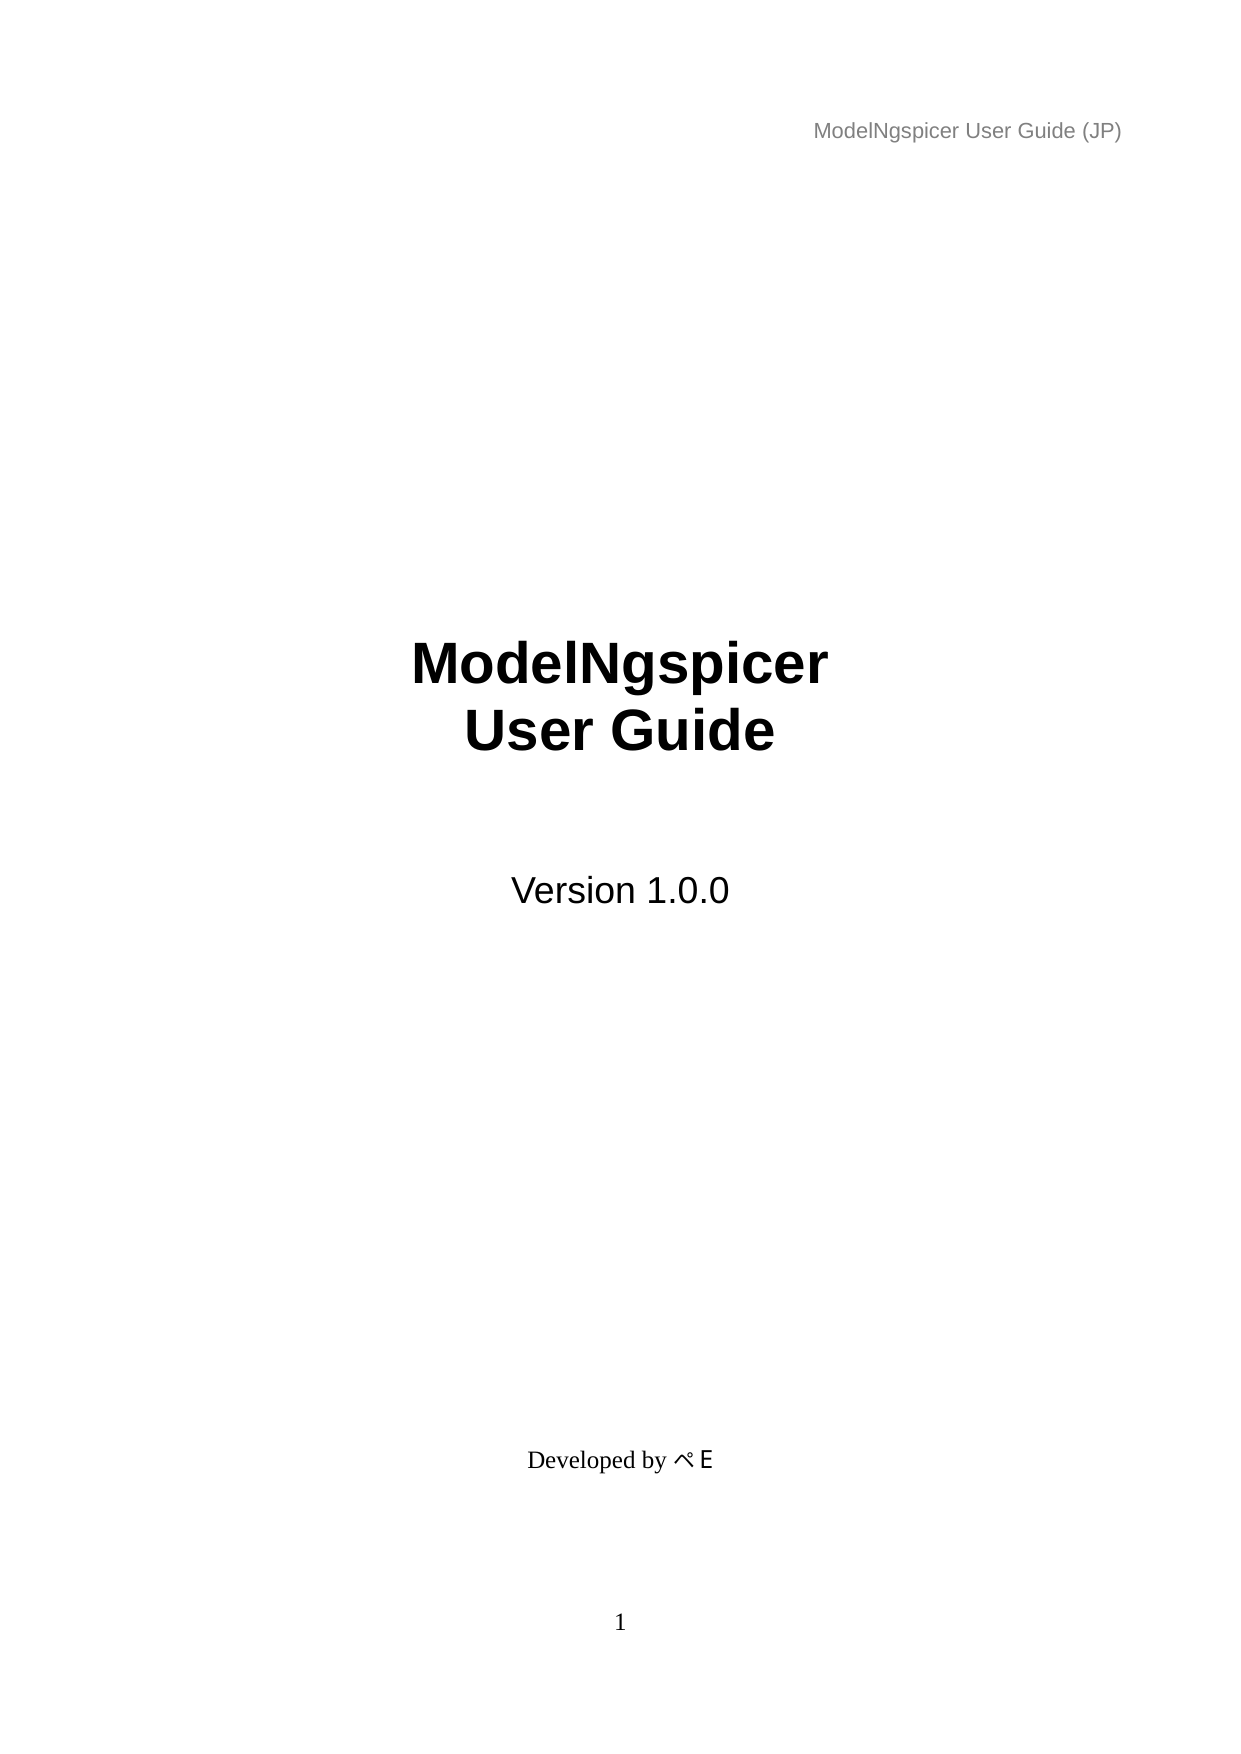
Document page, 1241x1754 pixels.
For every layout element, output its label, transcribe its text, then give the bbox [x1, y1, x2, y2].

text Developed by ペE [118, 1441, 1122, 1475]
subtitle Version 1.0.0 [118, 868, 1122, 911]
title ModelNgspicer User Guide [118, 629, 1122, 763]
